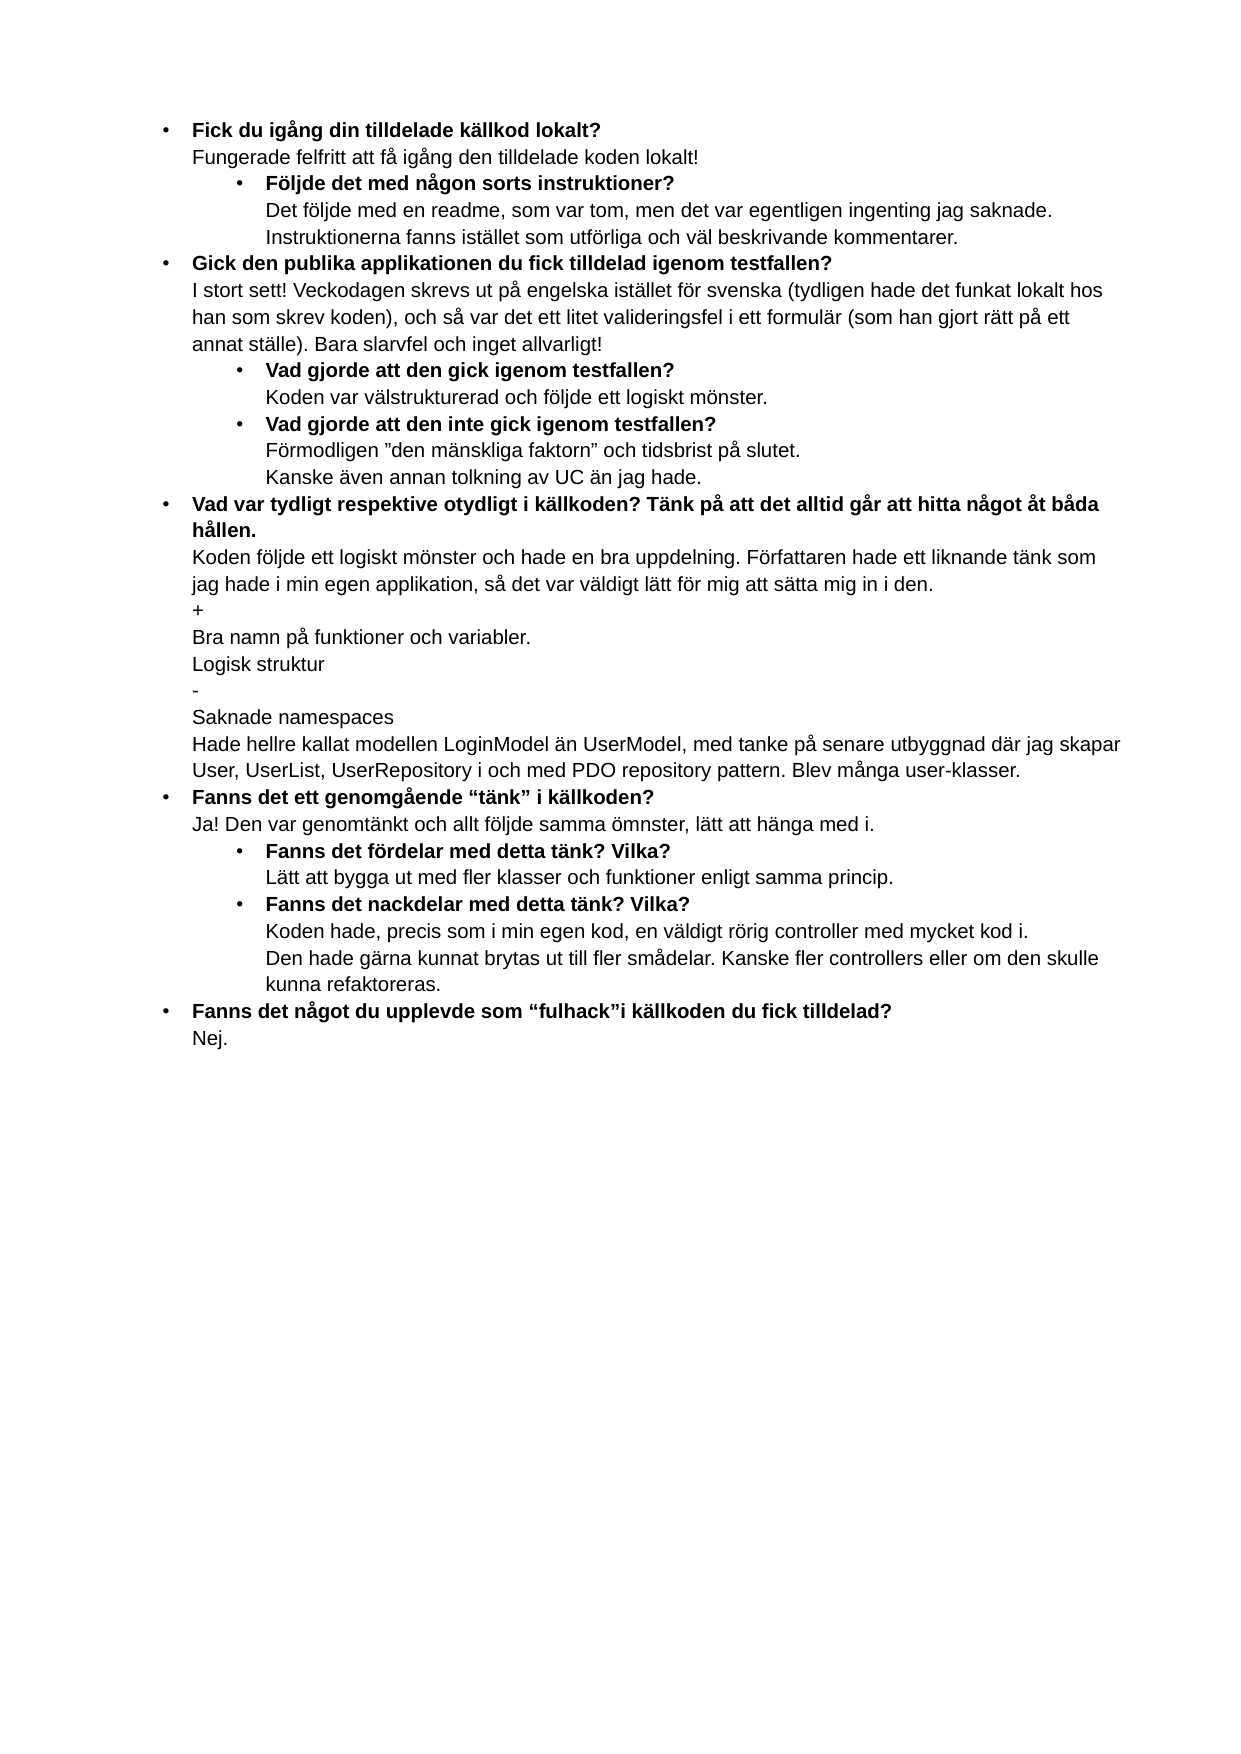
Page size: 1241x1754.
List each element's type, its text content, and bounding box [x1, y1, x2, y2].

list Nej. [162, 1026, 1122, 1049]
list Vad gjorde att den inte gick igenom testfallen? [236, 412, 1122, 435]
list Gick den publika applikationen du fick tilldelad igenom testfallen? [162, 252, 1122, 275]
list Bra namn på funktioner och variabler. [162, 625, 1122, 649]
list Koden var välstrukturerad och följde ett logiskt mönster. [236, 385, 1122, 409]
list Vad gjorde att den gick igenom testfallen? [236, 358, 1122, 382]
list Lätt att bygga ut med fler klasser och funktioner enligt samma princip. [236, 866, 1122, 889]
list Fick du igång din tilldelade källkod lokalt? [162, 118, 1122, 142]
list I stort sett! Veckodagen skrevs ut på engelska istället för svenska (tydligen hade det funkat lokalt hos han som skrev koden), och så var det ett litet valideringsfel i ett formulär (som han gjort rätt på ett annat ställe). Bara slarvfel och inget allvarligt! [162, 278, 1122, 355]
list + [162, 599, 1122, 622]
list - [162, 679, 1122, 702]
list Vad var tydligt respektive otydligt i källkoden? Tänk på att det alltid går att hitta något åt båda hållen. [162, 492, 1122, 542]
list Det följde med en readme, som var tom, men det var egentligen ingenting jag saknade. [236, 198, 1122, 222]
list Fanns det nackdelar med detta tänk? Vilka? [236, 892, 1122, 916]
list Koden hade, precis som i min egen kod, en väldigt rörig controller med mycket kod i. Den hade gärna kunnat brytas ut till fler smådelar. Kanske fler controllers eller om den skulle kunna refaktoreras. [236, 919, 1122, 996]
list Koden följde ett logiskt mönster och hade en bra uppdelning. Författaren hade ett liknande tänk som jag hade i min egen applikation, så det var väldigt lätt för mig att sätta mig in i den. [162, 545, 1122, 596]
list Logisk struktur [162, 652, 1122, 676]
list Saknade namespaces [162, 705, 1122, 729]
list Fanns det något du upplevde som “fulhack”i källkoden du fick tilldelad? [162, 999, 1122, 1023]
list Hade hellre kallat modellen LoginModel än UserModel, med tanke på senare utbyggnad där jag skapar User, UserList, UserRepository i och med PDO repository pattern. Blev många user-klasser. [162, 732, 1122, 782]
list Fungerade felfritt att få igång den tilldelade koden lokalt! [162, 145, 1122, 168]
list Förmodligen ”den mänskliga faktorn” och tidsbrist på slutet. Kanske även annan tolkning av UC än jag hade. [236, 439, 1122, 489]
list Fanns det ett genomgående “tänk” i källkoden? [162, 785, 1122, 809]
list Ja! Den var genomtänkt och allt följde samma ömnster, lätt att hänga med i. [162, 812, 1122, 836]
list Instruktionerna fanns istället som utförliga och väl beskrivande kommentarer. [236, 225, 1122, 248]
list Följde det med någon sorts instruktioner? [236, 172, 1122, 195]
list Fanns det fördelar med detta tänk? Vilka? [236, 839, 1122, 862]
